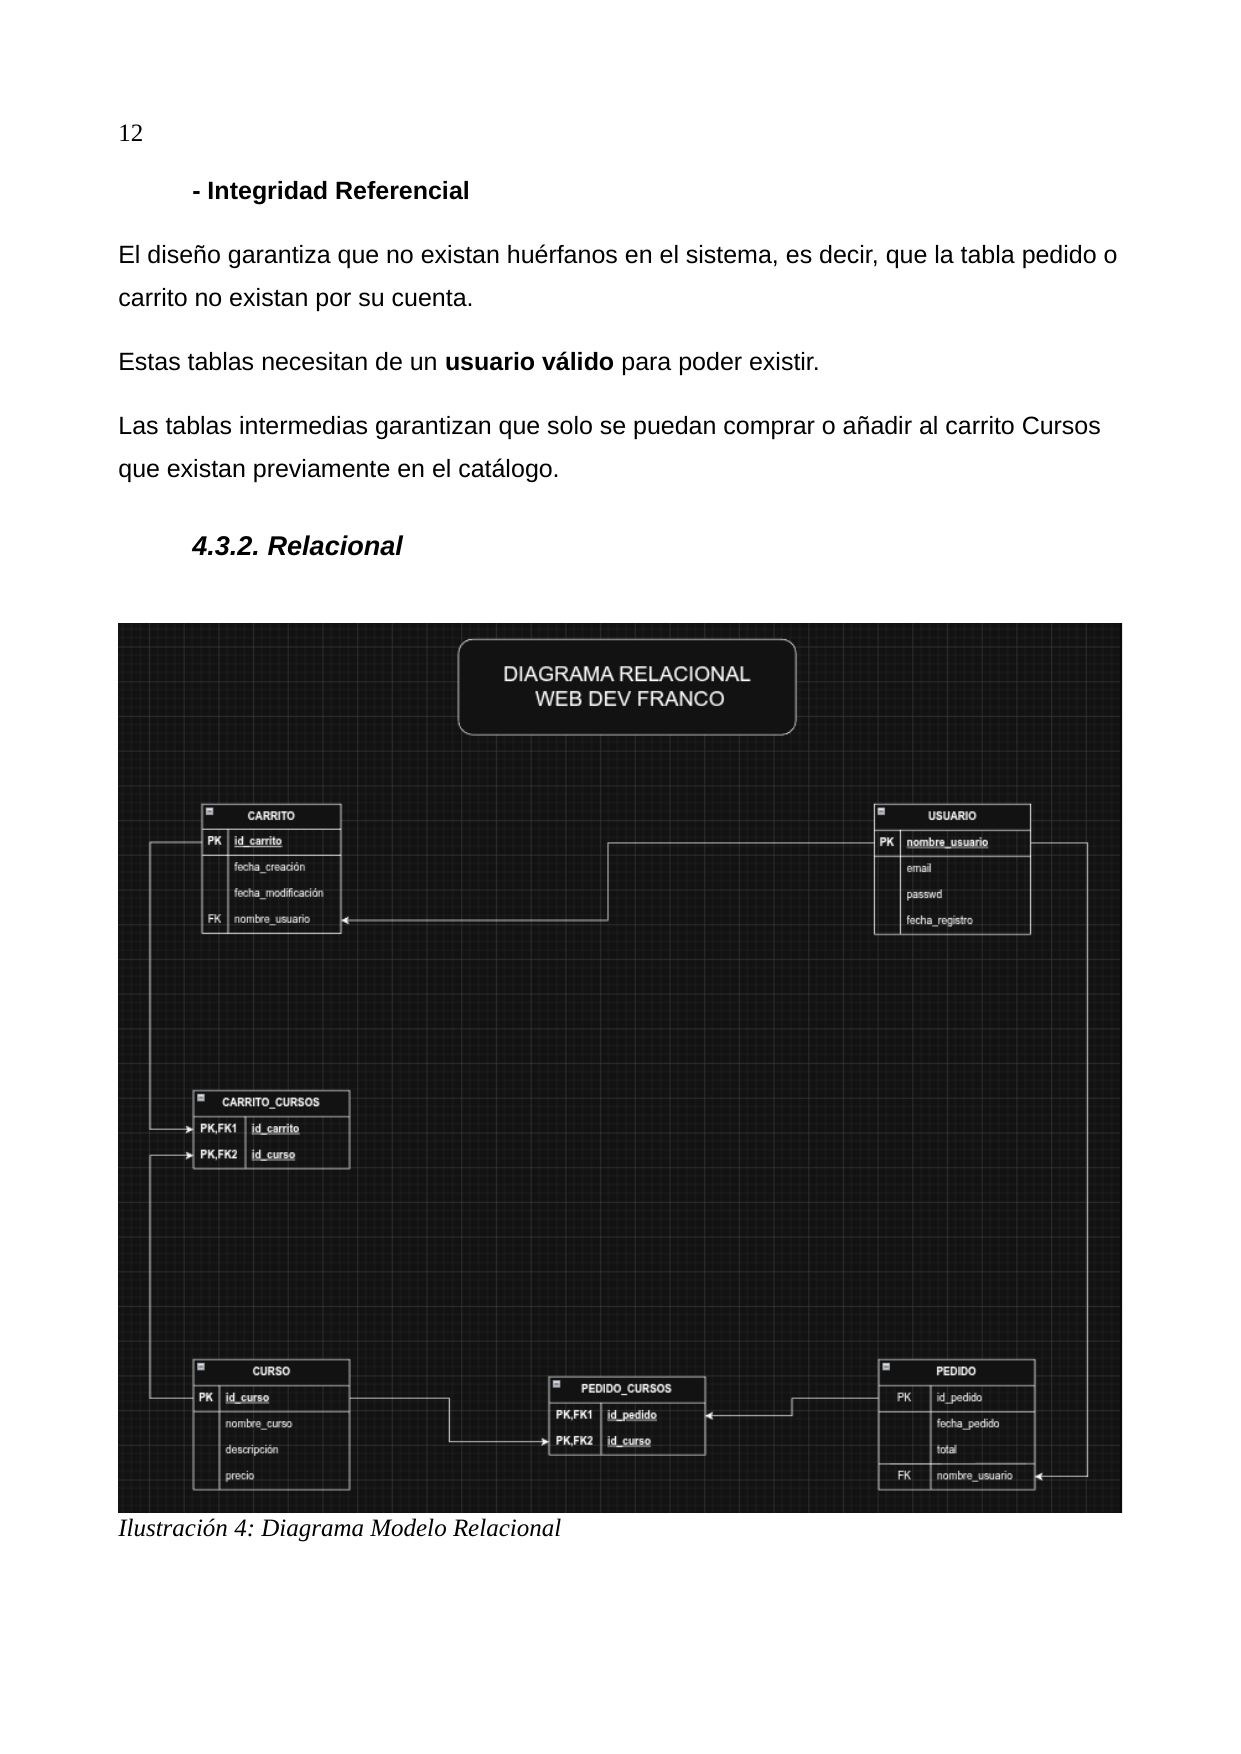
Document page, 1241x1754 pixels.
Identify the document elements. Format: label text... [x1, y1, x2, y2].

subtitle 4.3.2. Relacional [118, 530, 1122, 561]
text Estas tablas necesitan de un usuario válido para poder existir. [118, 347, 1122, 376]
text El diseño garantiza que no existan huérfanos en el sistema, es decir, que la tabla pedido o carrito no existan por su cuenta. [118, 240, 1122, 312]
picture [118, 623, 1123, 1513]
text Ilustración 4: Diagrama Modelo Relacional [118, 1513, 1122, 1541]
text - Integridad Referencial [118, 176, 1122, 205]
text Las tablas intermedias garantizan que solo se puedan comprar o añadir al carrito Cursos que existan previamente en el catálogo. [118, 411, 1122, 483]
